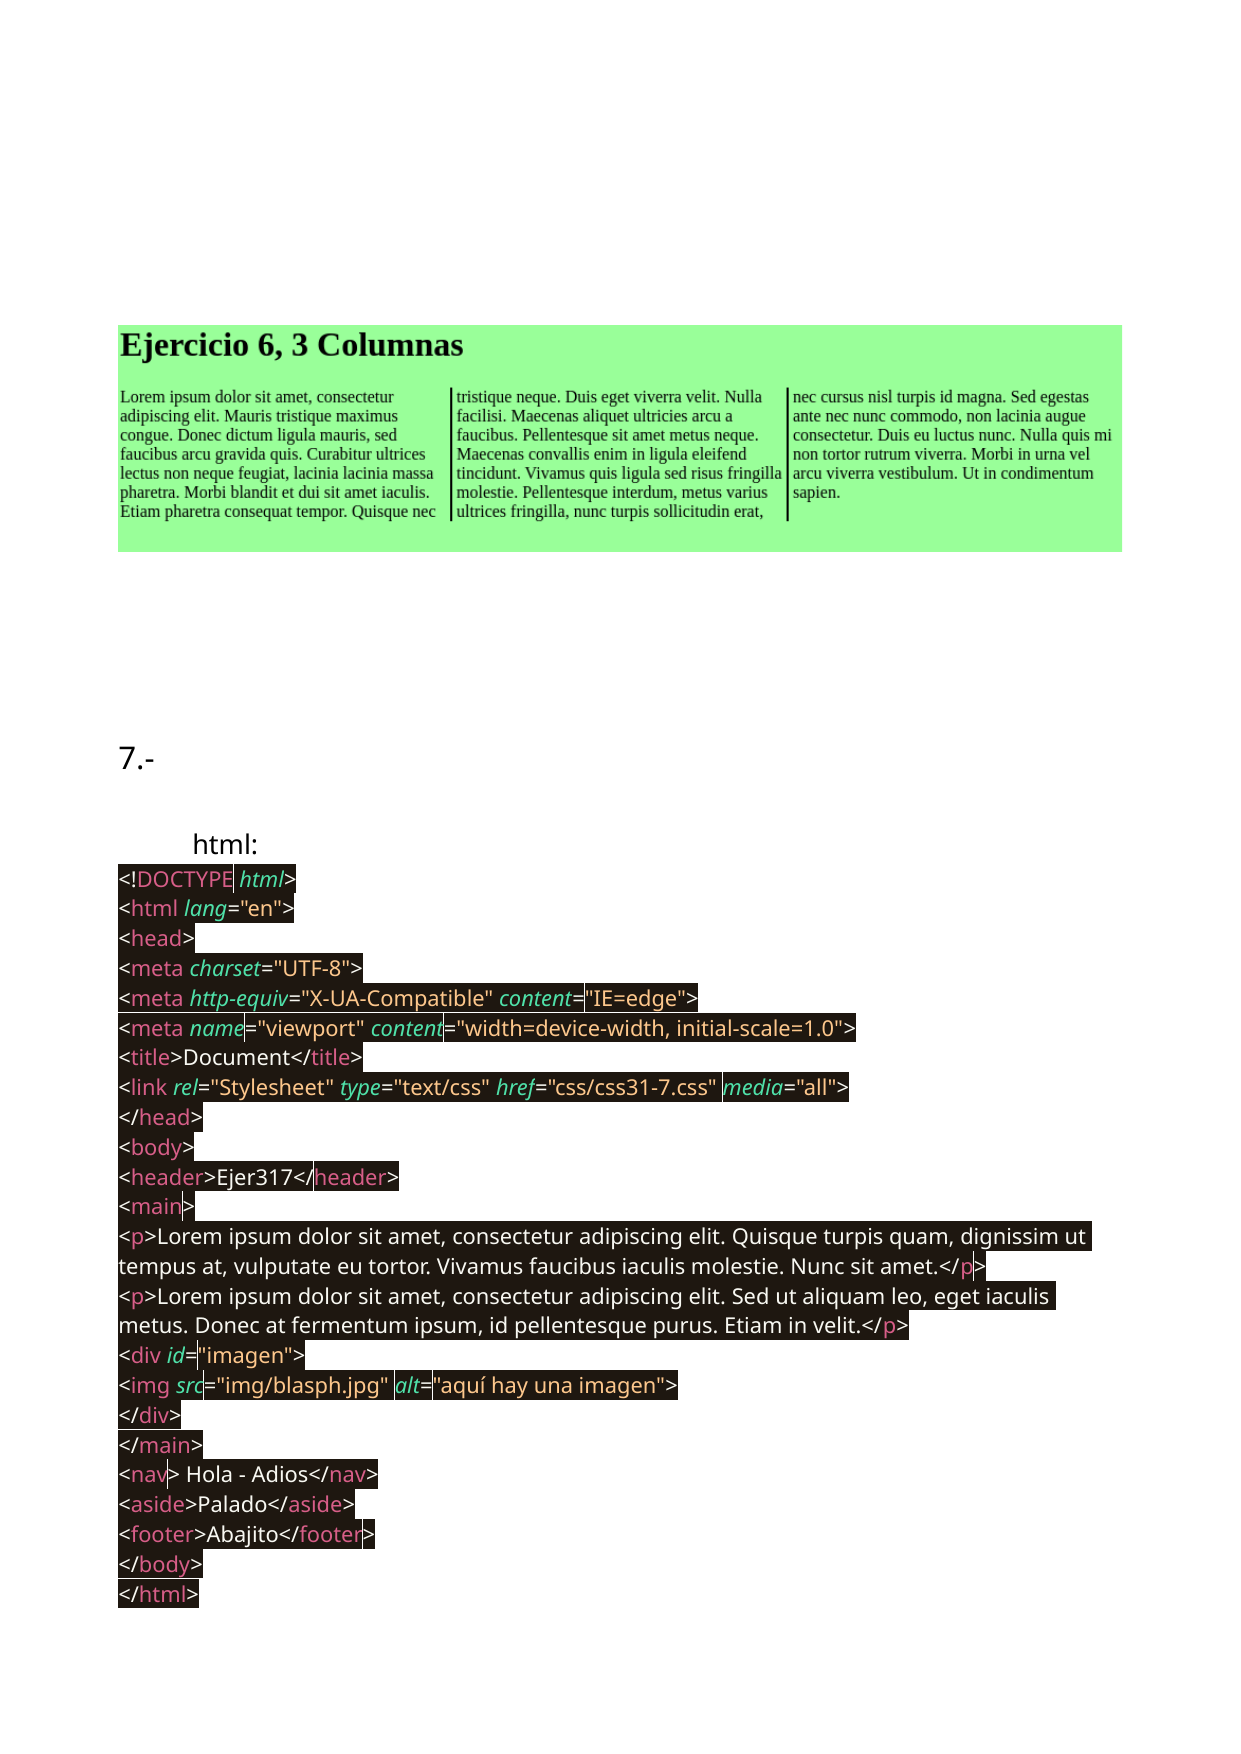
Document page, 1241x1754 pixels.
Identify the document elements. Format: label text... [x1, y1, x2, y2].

text </div> [118, 1400, 1122, 1429]
text html: [118, 821, 1122, 863]
text </head> [118, 1102, 1122, 1132]
text <head> [118, 923, 1122, 953]
text </body> [118, 1549, 1122, 1578]
text <link rel="Stylesheet" type="text/css" href="css/css31-7.css" media="all"> [118, 1072, 1122, 1102]
text <main> [118, 1191, 1122, 1221]
text <p>Lorem ipsum dolor sit amet, consectetur adipiscing elit. Sed ut aliquam leo, eget iaculis metus. Donec at fermentum ipsum, id pellentesque purus. Etiam in velit.</p> [118, 1281, 1122, 1340]
text <p>Lorem ipsum dolor sit amet, consectetur adipiscing elit. Quisque turpis quam, dignissim ut tempus at, vulputate eu tortor. Vivamus faucibus iaculis molestie. Nunc sit amet.</p> [118, 1221, 1122, 1281]
text <header>Ejer317</header> [118, 1161, 1122, 1191]
text <footer>Abajito</footer> [118, 1519, 1122, 1549]
text </html> [118, 1578, 1122, 1608]
text <meta charset="UTF-8"> [118, 953, 1122, 983]
text <img src="img/blasph.jpg" alt="aquí hay una imagen"> [118, 1370, 1122, 1400]
text </main> [118, 1429, 1122, 1459]
text 7.- [118, 736, 1122, 778]
text <html lang="en"> [118, 893, 1122, 923]
text <div id="imagen"> [118, 1340, 1122, 1370]
text <meta http-equiv="X-UA-Compatible" content="IE=edge"> [118, 983, 1122, 1012]
text <!DOCTYPE html> [118, 863, 1122, 893]
picture [118, 325, 1123, 552]
text <aside>Palado</aside> [118, 1489, 1122, 1519]
text <meta name="viewport" content="width=device-width, initial-scale=1.0"> [118, 1012, 1122, 1042]
text <nav> Hola - Adios</nav> [118, 1459, 1122, 1489]
text <title>Document</title> [118, 1042, 1122, 1072]
text <body> [118, 1132, 1122, 1161]
